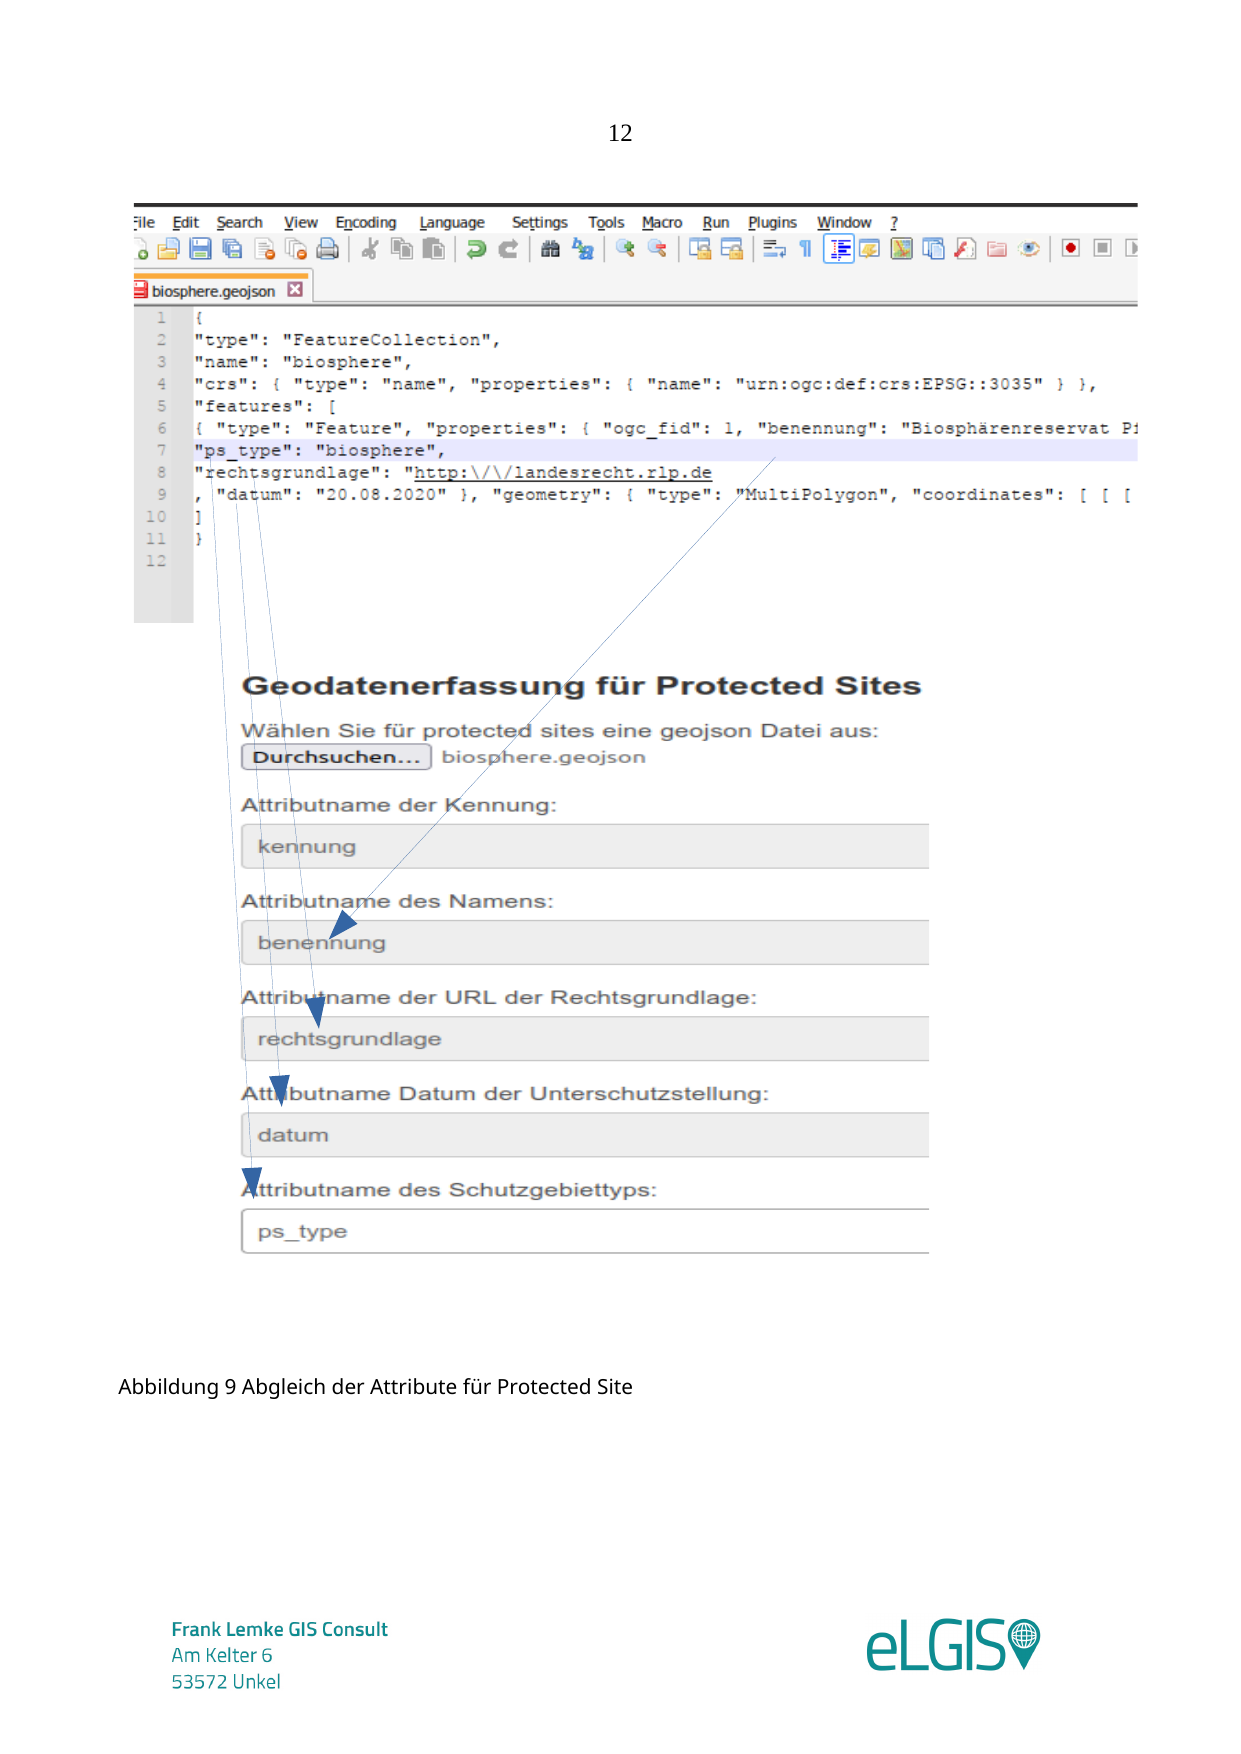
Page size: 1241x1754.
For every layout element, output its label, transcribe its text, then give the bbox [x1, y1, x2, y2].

text Abbildung 9 Abgleich der Attribute für Protected Site [118, 1372, 1122, 1400]
picture [133, 203, 1138, 623]
picture [236, 657, 930, 1261]
picture [161, 1608, 398, 1705]
picture [864, 1613, 1042, 1675]
